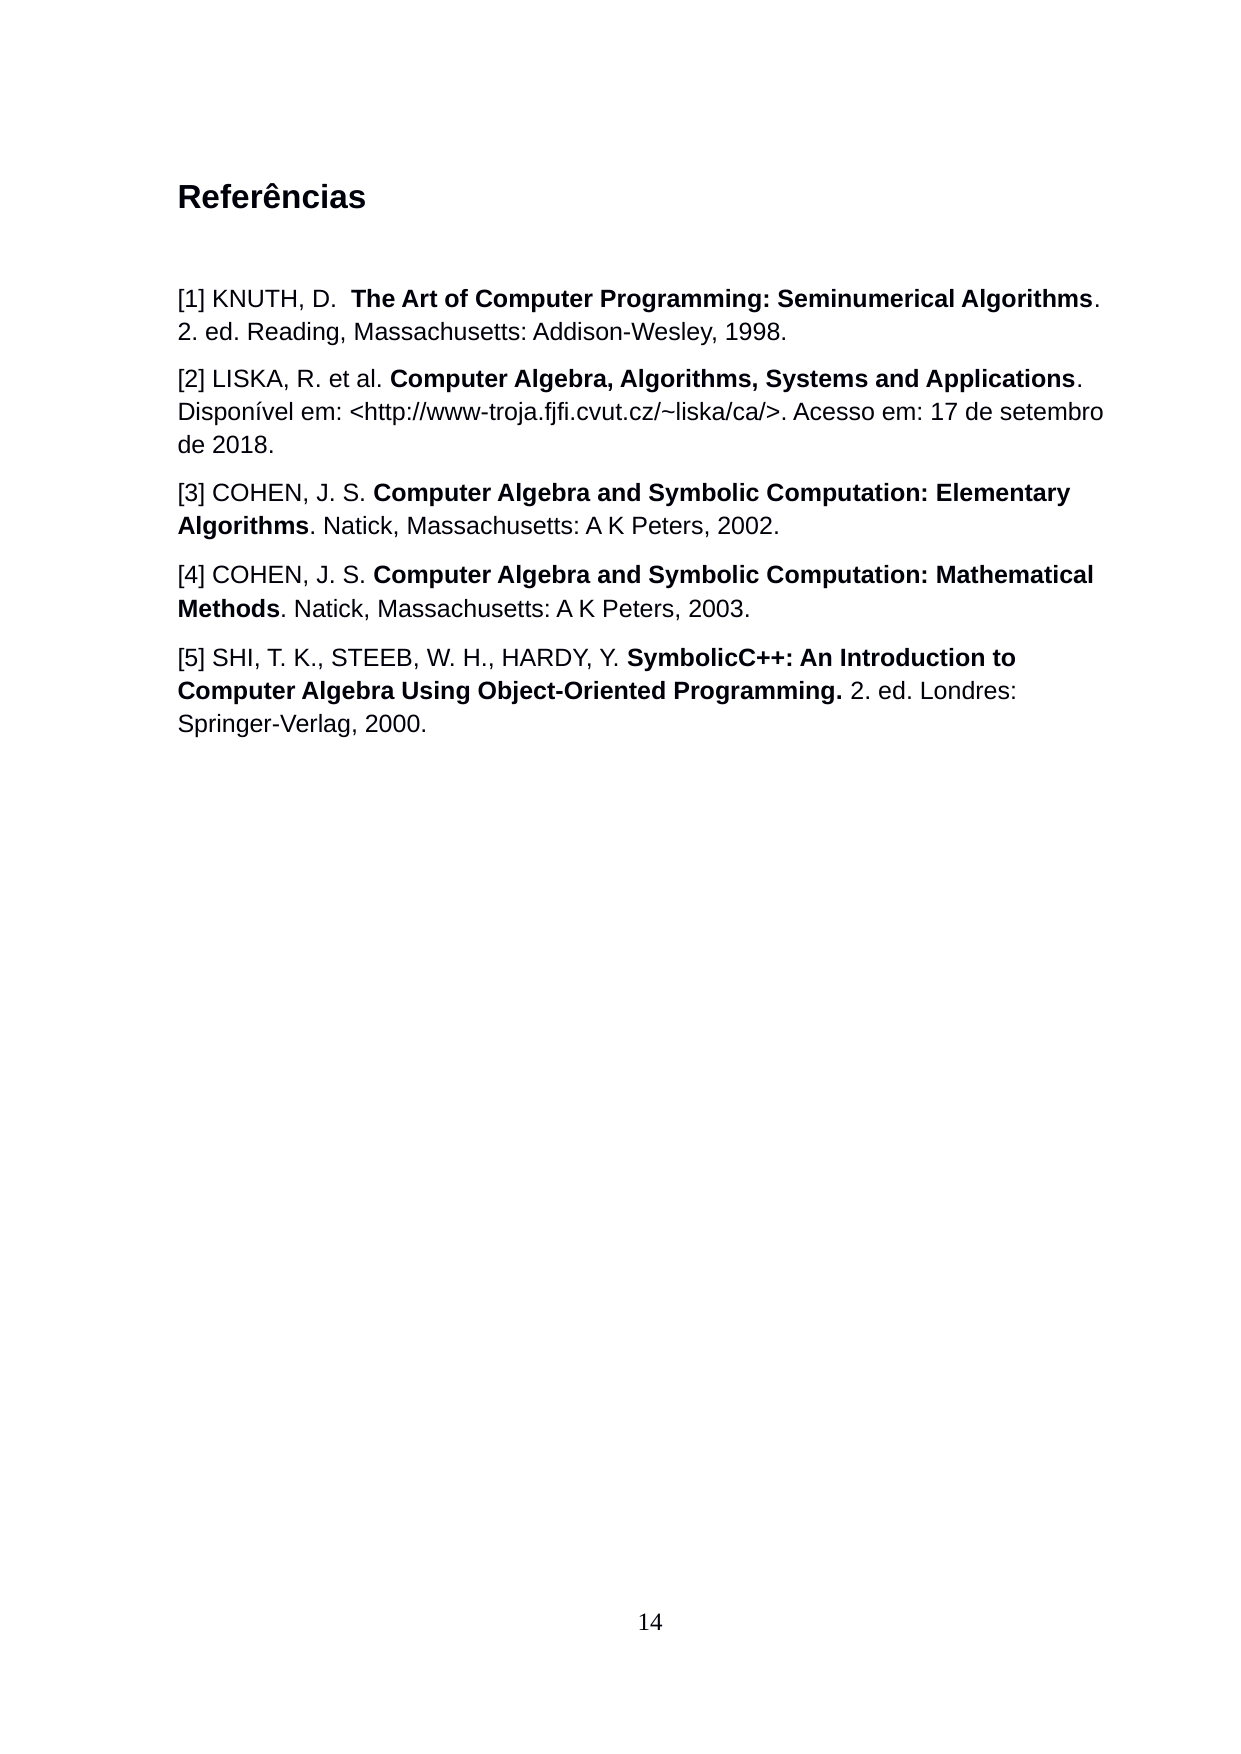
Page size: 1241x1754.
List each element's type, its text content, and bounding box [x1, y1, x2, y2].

text [4] COHEN, J. S. Computer Algebra and Symbolic Computation: Mathematical Methods. Natick, Massachusetts: A K Peters, 2003. [177, 561, 1122, 622]
text [3] COHEN, J. S. Computer Algebra and Symbolic Computation: Elementary Algorithms. Natick, Massachusetts: A K Peters, 2002. [177, 478, 1122, 539]
text [5] SHI, T. K., STEEB, W. H., HARDY, Y. SymbolicC++: An Introduction to Computer Algebra Using Object-Oriented Programming. 2. ed. Londres: Springer-Verlag, 2000. [177, 643, 1122, 738]
text [1] KNUTH, D. The Art of Computer Programming: Seminumerical Algorithms. 2. ed. Reading, Massachusetts: Addison-Wesley, 1998. [177, 283, 1122, 345]
text Referências [177, 177, 1122, 216]
text [2] LISKA, R. et al. Computer Algebra, Algorithms, Systems and Applications. Disponível em: <http://www-troja.fjfi.cvut.cz/~liska/ca/>. Acesso em: 17 de setembro de 2018. [177, 364, 1122, 459]
